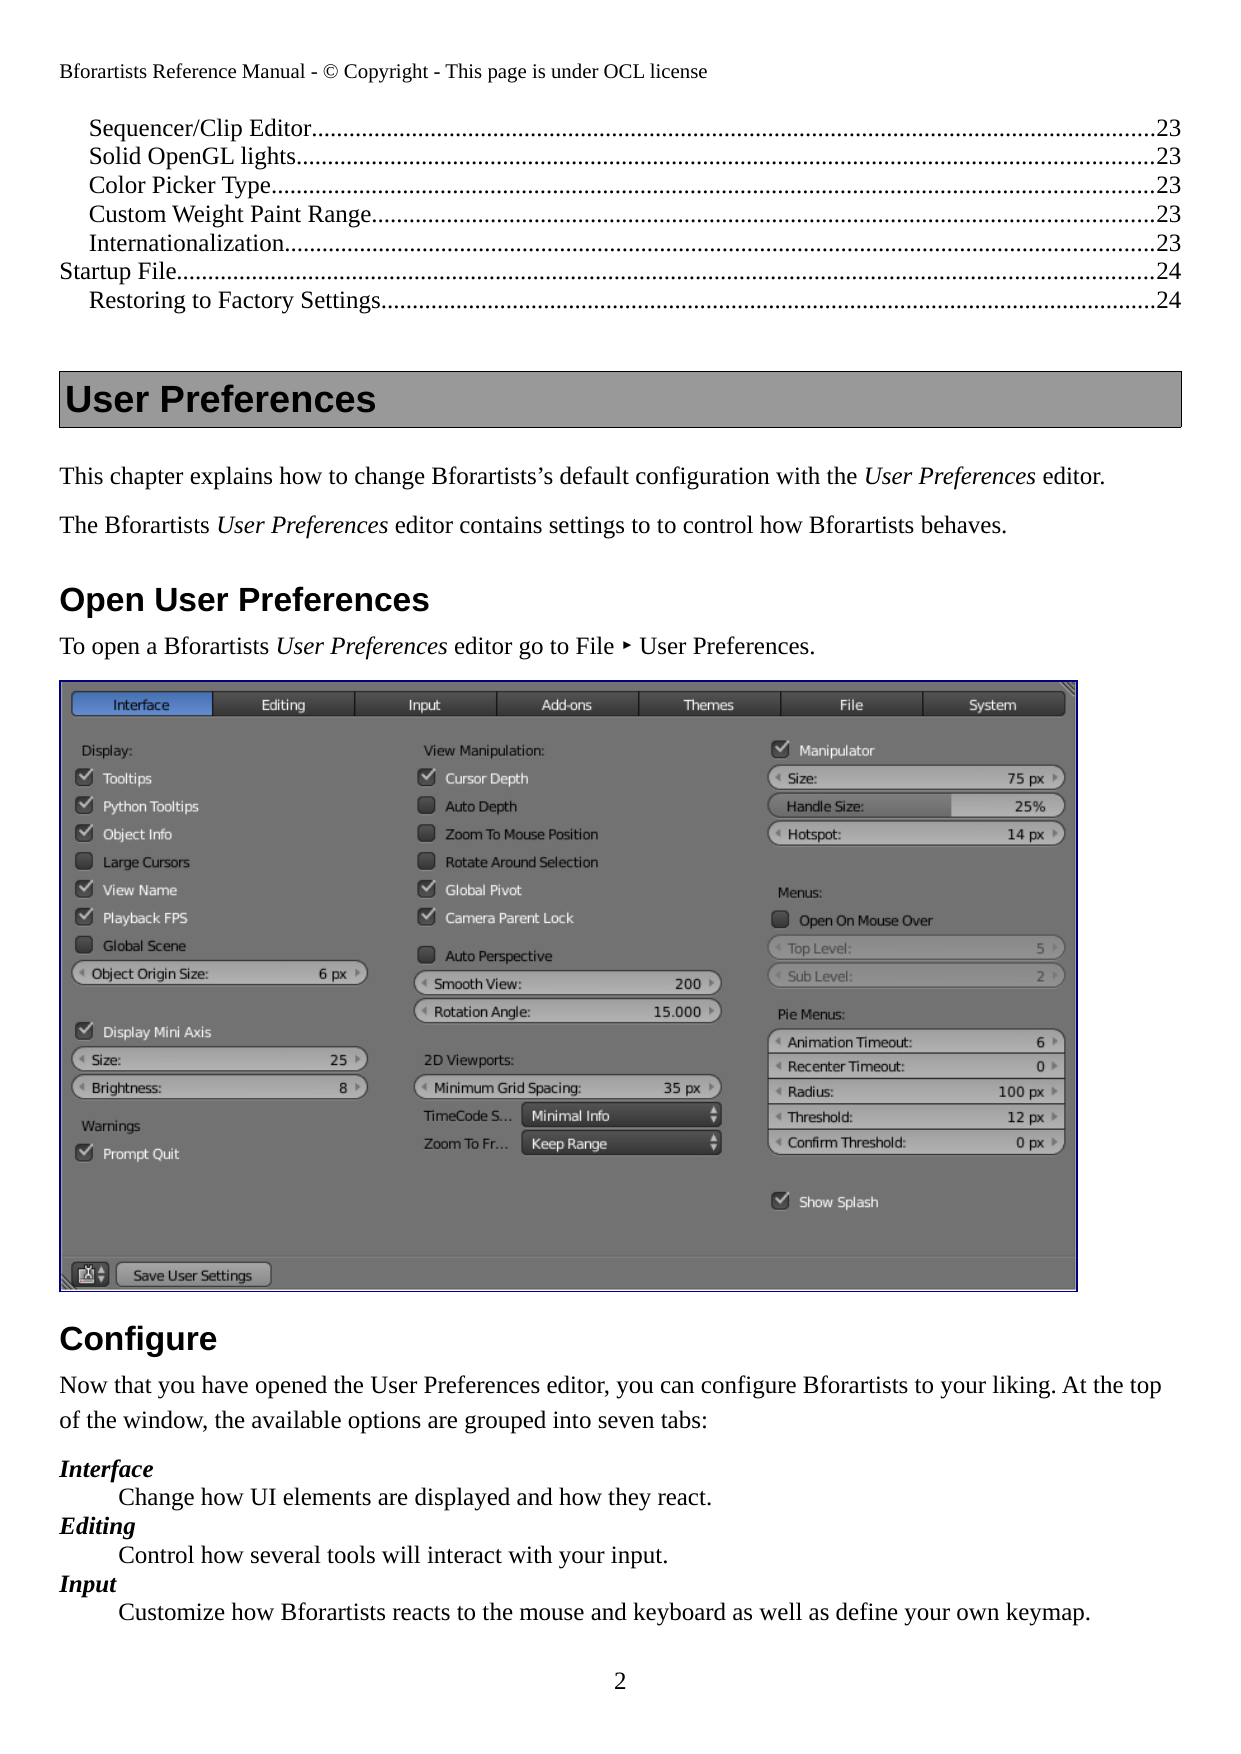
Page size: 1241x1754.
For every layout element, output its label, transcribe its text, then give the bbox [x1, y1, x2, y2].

text Solid OpenGL lights 23 [88, 141, 1181, 170]
text Startup File 24 [59, 256, 1181, 285]
list Change how UI elements are displayed and how they react. [118, 1482, 1181, 1511]
text To open a Bforartists User Preferences editor go to File ‣ User Preferences. [59, 631, 1181, 660]
list Customize how Bforartists reacts to the mouse and keyboard as well as define your own keymap. [118, 1597, 1181, 1626]
list Control how several tools will interact with your input. [118, 1540, 1181, 1569]
picture [61, 682, 1076, 1291]
text Color Picker Type 23 [88, 170, 1181, 199]
text Sequencer/Clip Editor 23 [88, 113, 1181, 141]
subtitle Configure [59, 1319, 1181, 1358]
subtitle Interface [59, 1454, 1181, 1482]
text This chapter explains how to change Bforartists’s default configuration with the User Preferences editor. [59, 461, 1181, 490]
text Internationalization 23 [88, 228, 1181, 256]
text Custom Weight Paint Range 23 [88, 199, 1181, 228]
text Now that you have opened the User Preferences editor, you can configure Bforartists to your liking. At the top of the window, the available options are grouped into seven tabs: [59, 1370, 1181, 1433]
table_header User Preferences [60, 372, 1181, 427]
subtitle Input [59, 1569, 1181, 1597]
text The Bforartists User Preferences editor contains settings to to control how Bforartists behaves. [59, 510, 1181, 539]
text Restoring to Factory Settings 24 [88, 285, 1181, 314]
subtitle Editing [59, 1511, 1181, 1540]
subtitle Open User Preferences [59, 580, 1181, 619]
